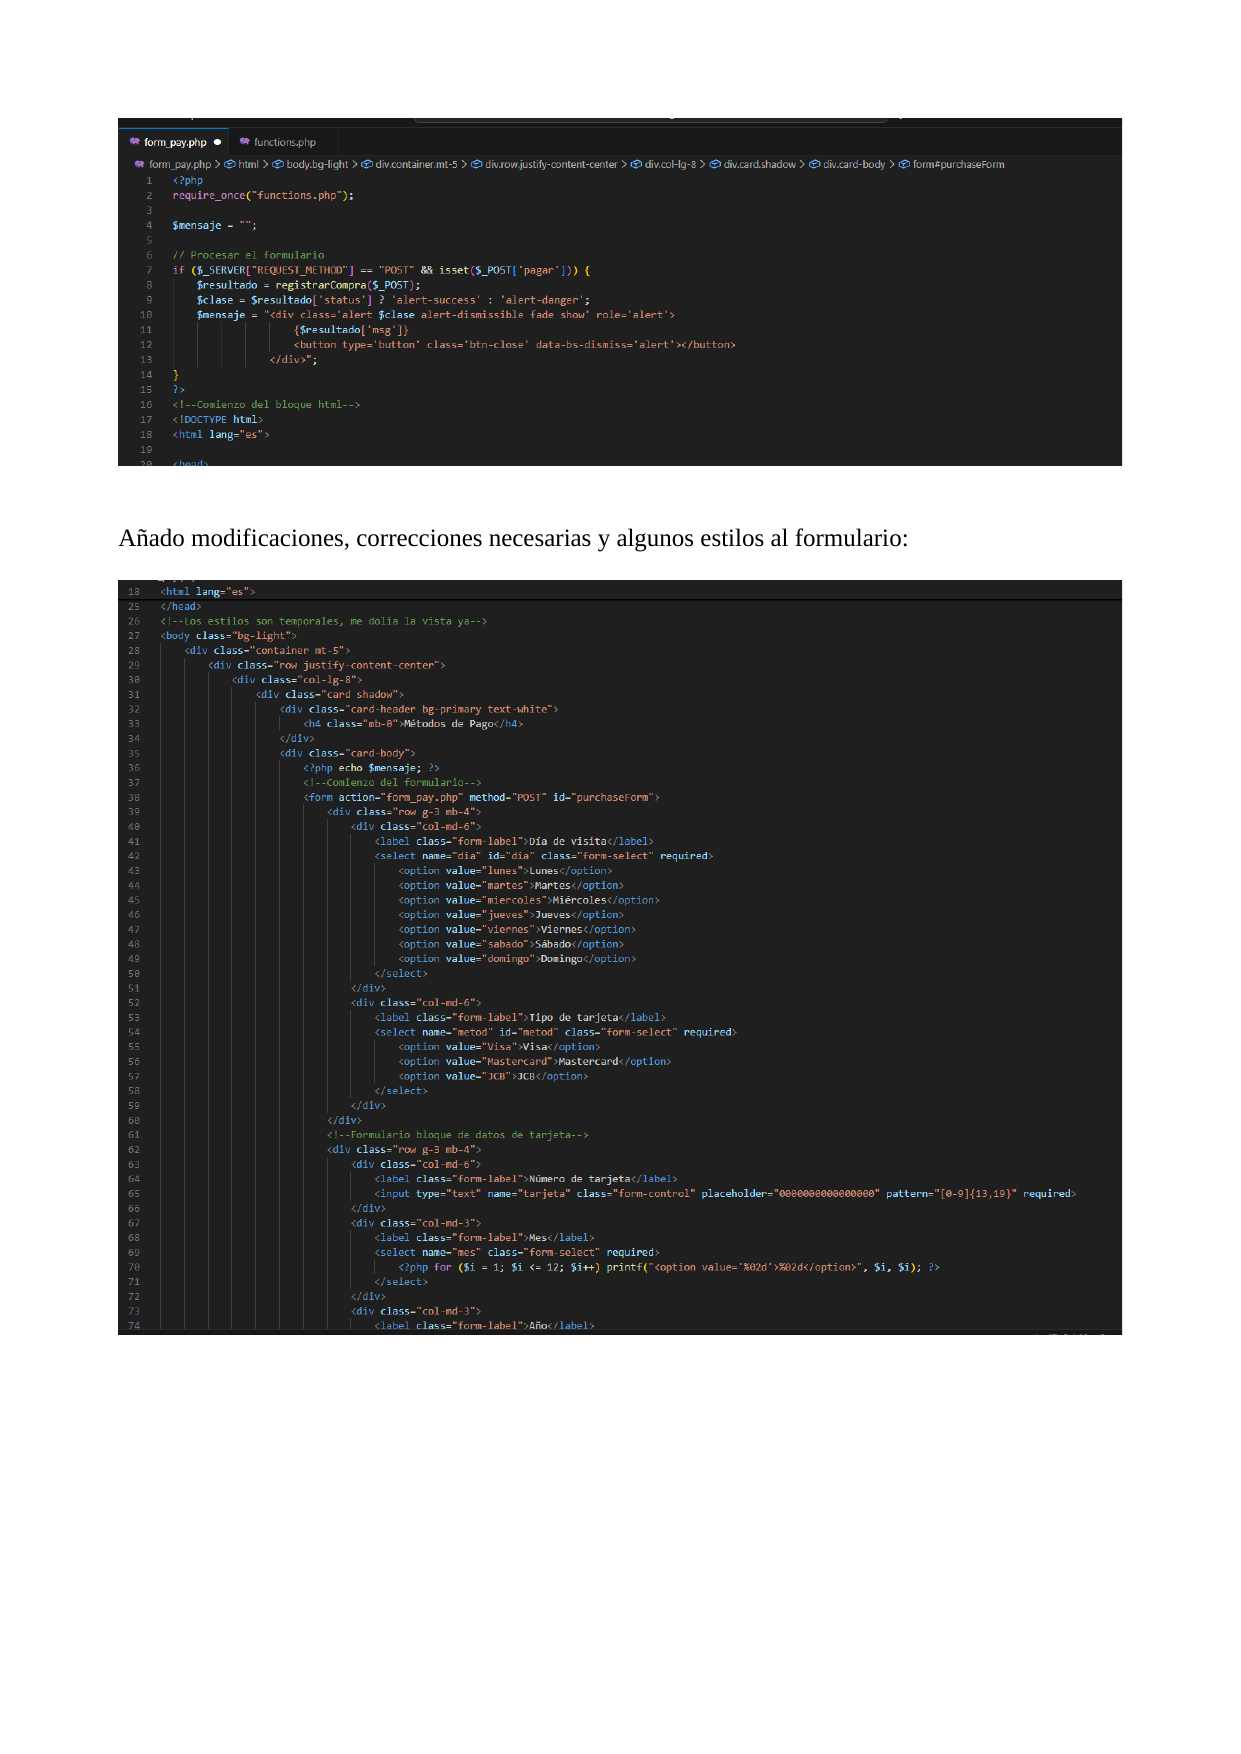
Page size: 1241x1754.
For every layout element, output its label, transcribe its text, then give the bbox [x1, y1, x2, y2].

picture [118, 580, 1123, 1335]
picture [118, 118, 1123, 466]
text Añado modificaciones, correcciones necesarias y algunos estilos al formulario: [118, 523, 1122, 552]
